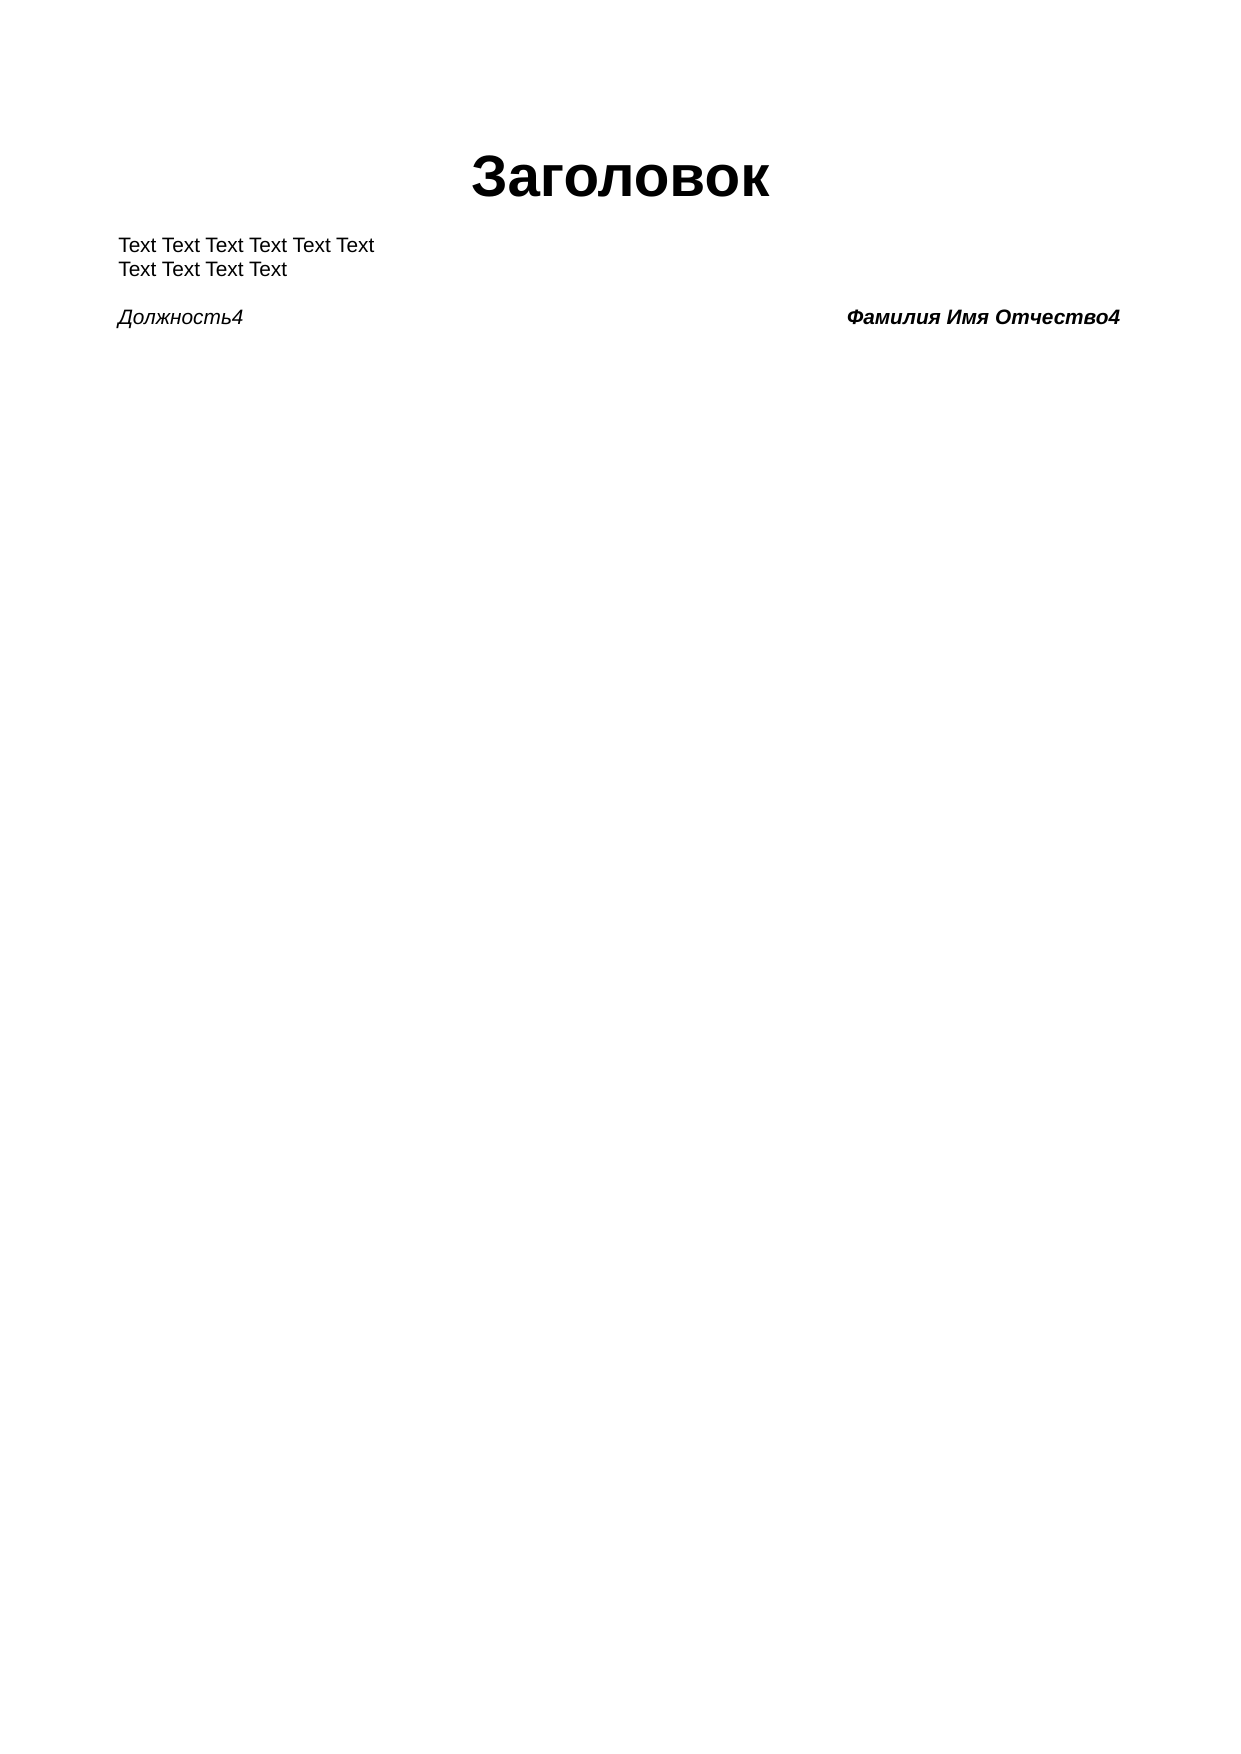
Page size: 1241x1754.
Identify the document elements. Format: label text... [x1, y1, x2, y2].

table_header Должность4 [118, 305, 830, 329]
table_header Фамилия Имя Отчество4 [830, 305, 1122, 329]
text Text Text Text Text [118, 257, 1122, 281]
text Заголовок [118, 142, 1122, 209]
text Text Text Text Text Text Text [118, 233, 1122, 257]
